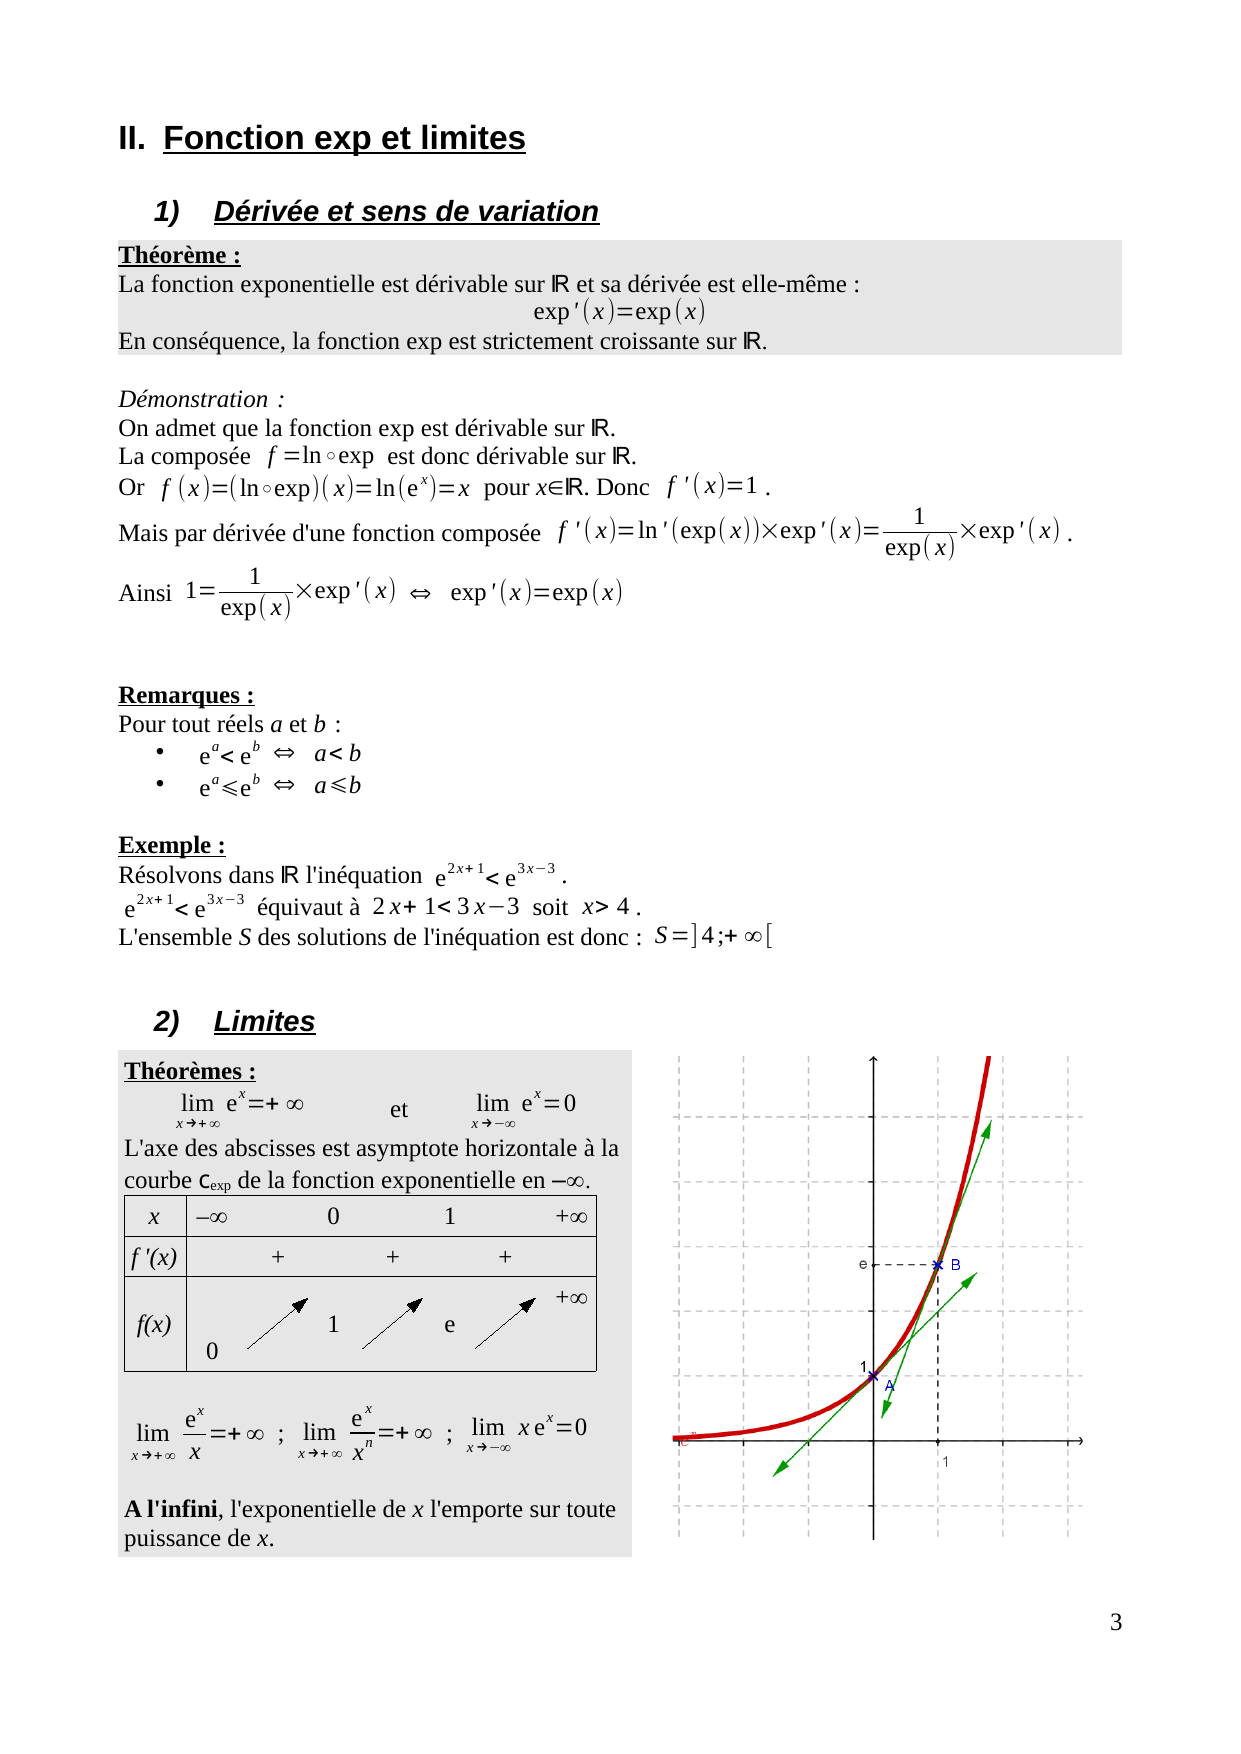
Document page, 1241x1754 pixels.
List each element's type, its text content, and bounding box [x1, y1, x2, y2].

table_header –∞ [187, 1196, 238, 1236]
table_cell +∞ [547, 1277, 596, 1371]
table_cell + [349, 1237, 436, 1276]
text Remarques : [118, 680, 1122, 709]
table_cell f(x) [125, 1277, 186, 1371]
text Résolvons dans ℝ l'inéquation . [118, 859, 1122, 891]
text Mais par dérivée d'une fonction composée . [118, 502, 1122, 562]
table_header x [125, 1196, 186, 1236]
subtitle Dérivée et sens de variation [153, 194, 1122, 228]
table_header [349, 1196, 436, 1236]
text On admet que la fonction exp est dérivable sur ℝ. [118, 413, 1122, 441]
text Ainsi ⇔ [118, 562, 1122, 622]
list ⇔ [156, 769, 1122, 802]
text Démonstration : [118, 384, 1122, 413]
table_cell [318, 1237, 349, 1276]
table_header [463, 1196, 547, 1236]
text La composée est donc dérivable sur ℝ. [118, 441, 1122, 470]
subtitle Limites [153, 1004, 1122, 1038]
table_cell 0 [187, 1277, 238, 1371]
table_cell [238, 1277, 318, 1371]
list ⇔ [156, 737, 1122, 769]
table_cell 1 [318, 1277, 349, 1371]
text Exemple : [118, 831, 1122, 859]
table_header Théorèmes : et L'axe des abscisses est asymptote horizontale à la courbe cexp de la fonction exponentielle en –∞. ; ; A l'infini, l'exponentielle de x l'emporte sur toute puissance de x. [118, 1050, 632, 1557]
table_header 0 [318, 1196, 349, 1236]
text L'ensemble S des solutions de l'inéquation est donc : [118, 922, 1122, 951]
text La fonction exponentielle est dérivable sur ℝ et sa dérivée est elle-même : [118, 269, 1122, 298]
table_cell [547, 1237, 596, 1276]
table_header +∞ [547, 1196, 596, 1236]
table_cell f '(x) [125, 1237, 186, 1276]
table_header [632, 1050, 1123, 1557]
table_cell + [463, 1237, 547, 1276]
text Théorème : [118, 240, 1122, 269]
text équivaut à soit . [118, 891, 1122, 922]
table_cell [187, 1237, 238, 1276]
table_cell e [436, 1277, 463, 1371]
table_header 1 [436, 1196, 463, 1236]
table_cell + [238, 1237, 318, 1276]
text En conséquence, la fonction exp est strictement croissante sur ℝ. [118, 326, 1122, 355]
text Or pour x∈ℝ. Donc . [118, 470, 1122, 502]
text Pour tout réels a et b : [118, 709, 1122, 737]
subtitle Fonction exp et limites [118, 118, 1122, 157]
table_header [238, 1196, 318, 1236]
table_cell [436, 1237, 463, 1276]
table_cell [349, 1277, 436, 1371]
table_cell [463, 1277, 547, 1371]
